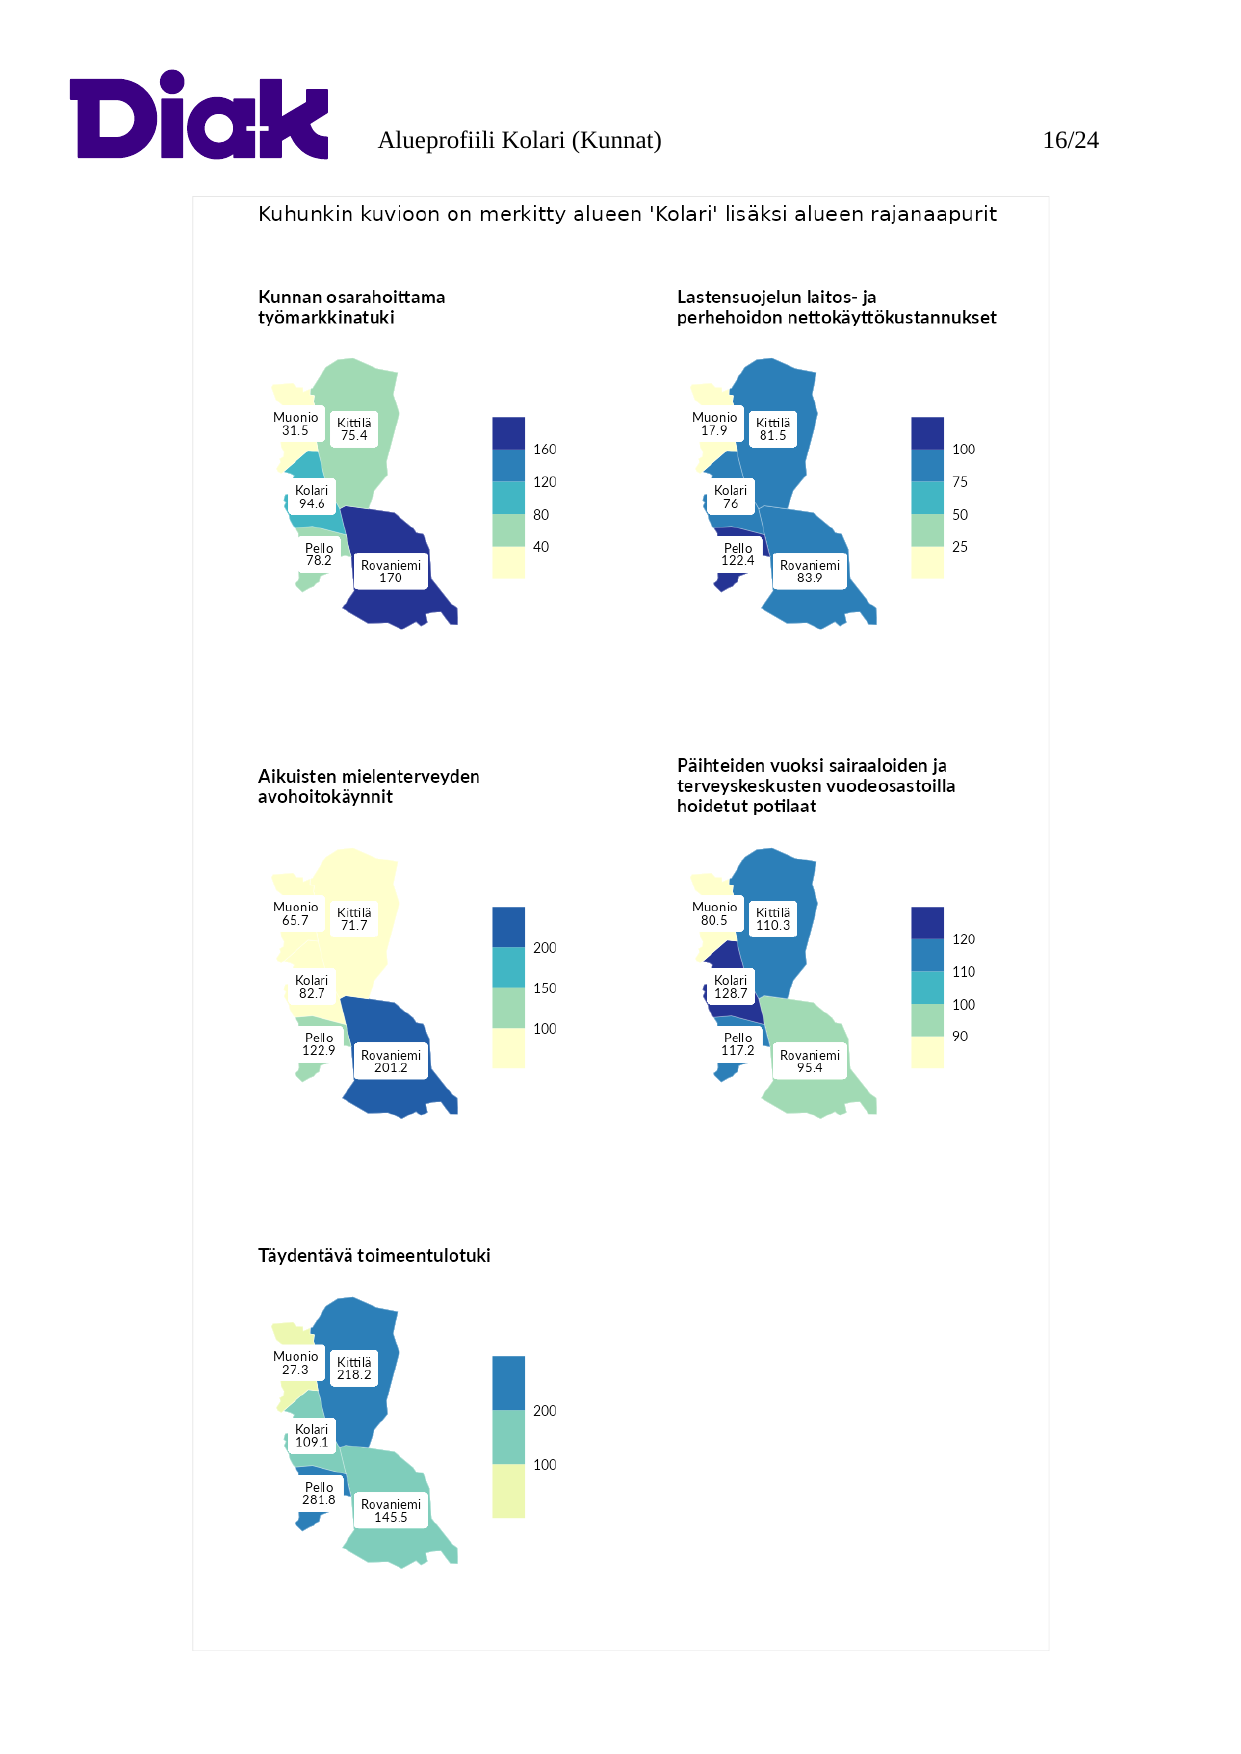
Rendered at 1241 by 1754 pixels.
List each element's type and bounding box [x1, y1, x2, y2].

picture [61, 196, 1179, 1651]
